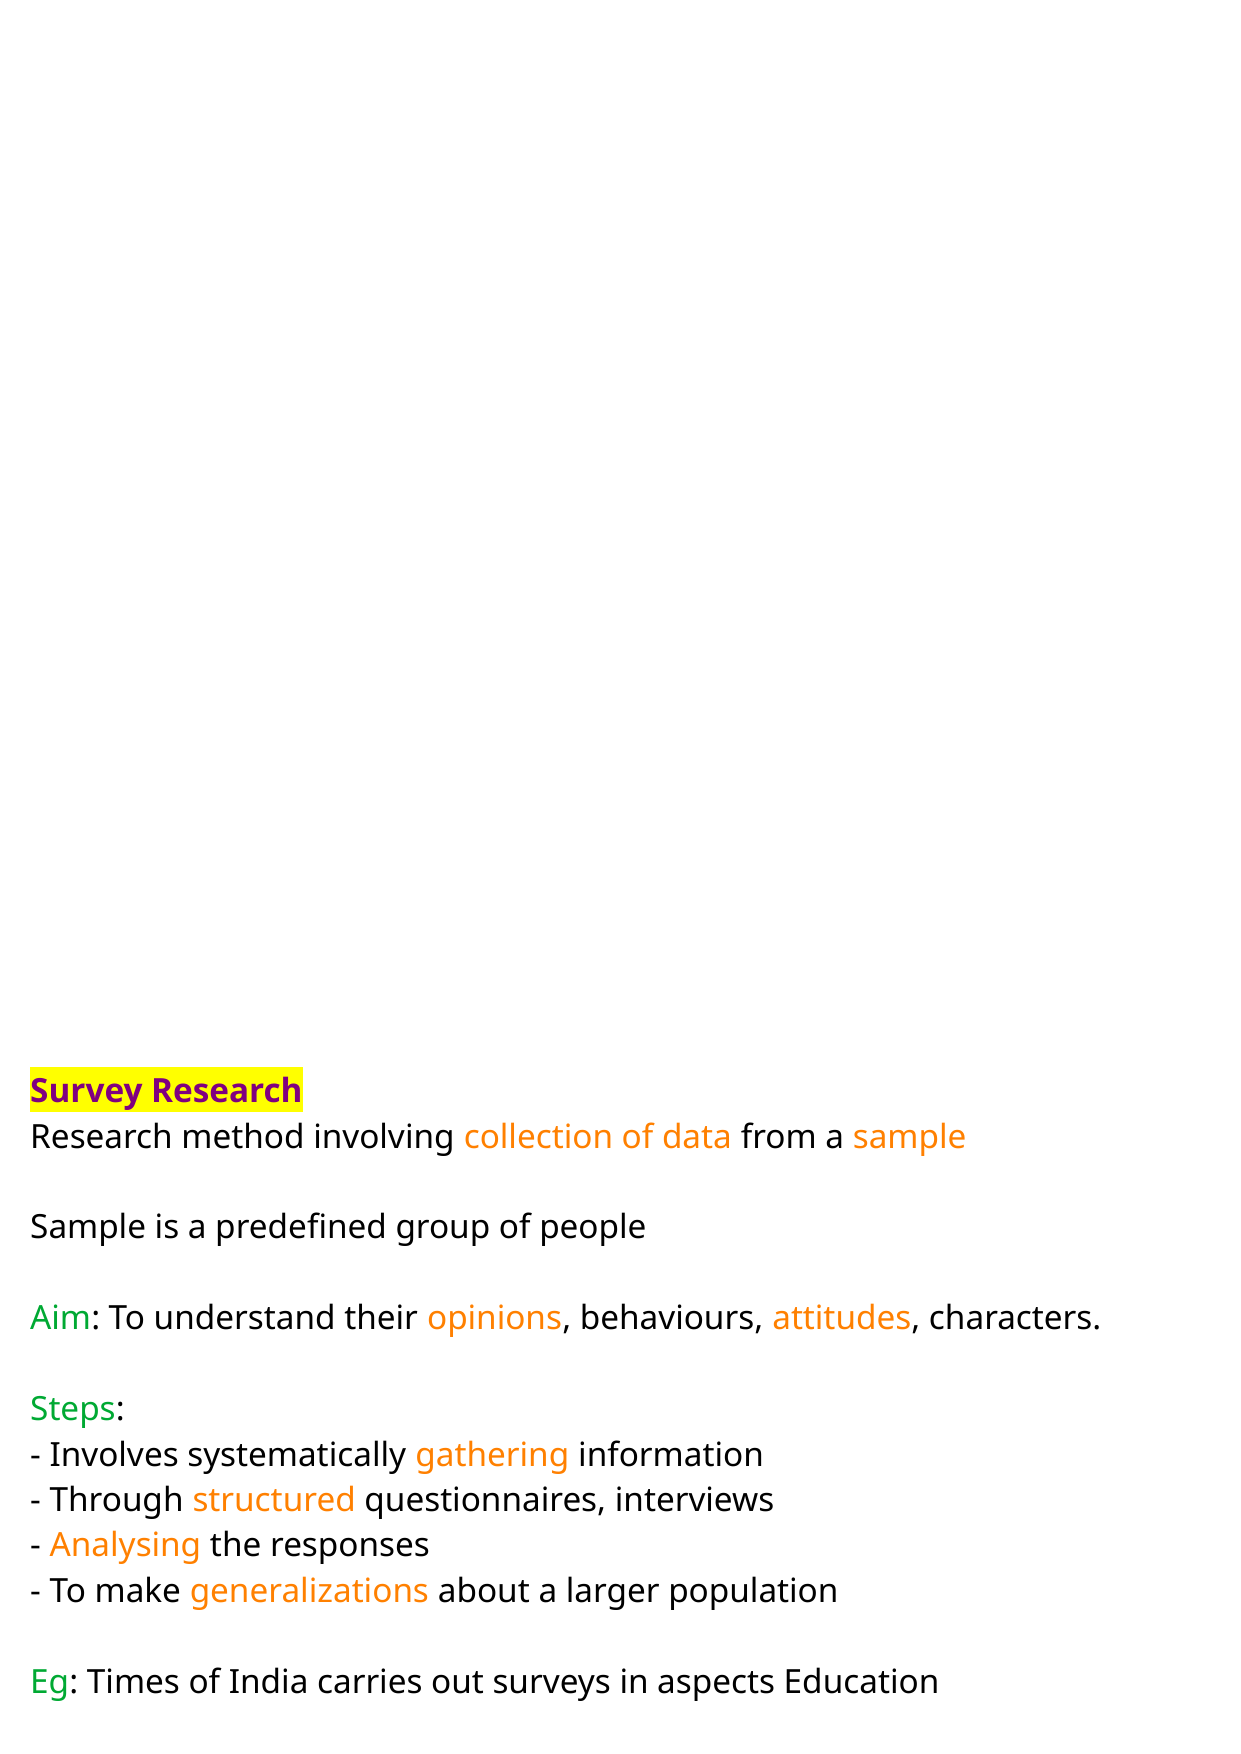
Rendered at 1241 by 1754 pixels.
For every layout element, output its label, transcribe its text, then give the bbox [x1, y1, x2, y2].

subtitle - Analysing the responses [30, 1521, 1211, 1567]
subtitle Eg: Times of India carries out surveys in aspects Education [30, 1657, 1211, 1703]
subtitle - Through structured questionnaires, interviews [30, 1476, 1211, 1521]
subtitle Steps: [30, 1385, 1211, 1430]
subtitle Research method involving collection of data from a sample [30, 1112, 1211, 1158]
subtitle Survey Research [30, 1067, 1211, 1112]
subtitle Sample is a predefined group of people Aim: To understand their opinions, behaviours, attitudes, characters. [30, 1203, 1211, 1339]
subtitle - To make generalizations about a larger population [30, 1567, 1211, 1612]
subtitle - Involves systematically gathering information [30, 1430, 1211, 1476]
